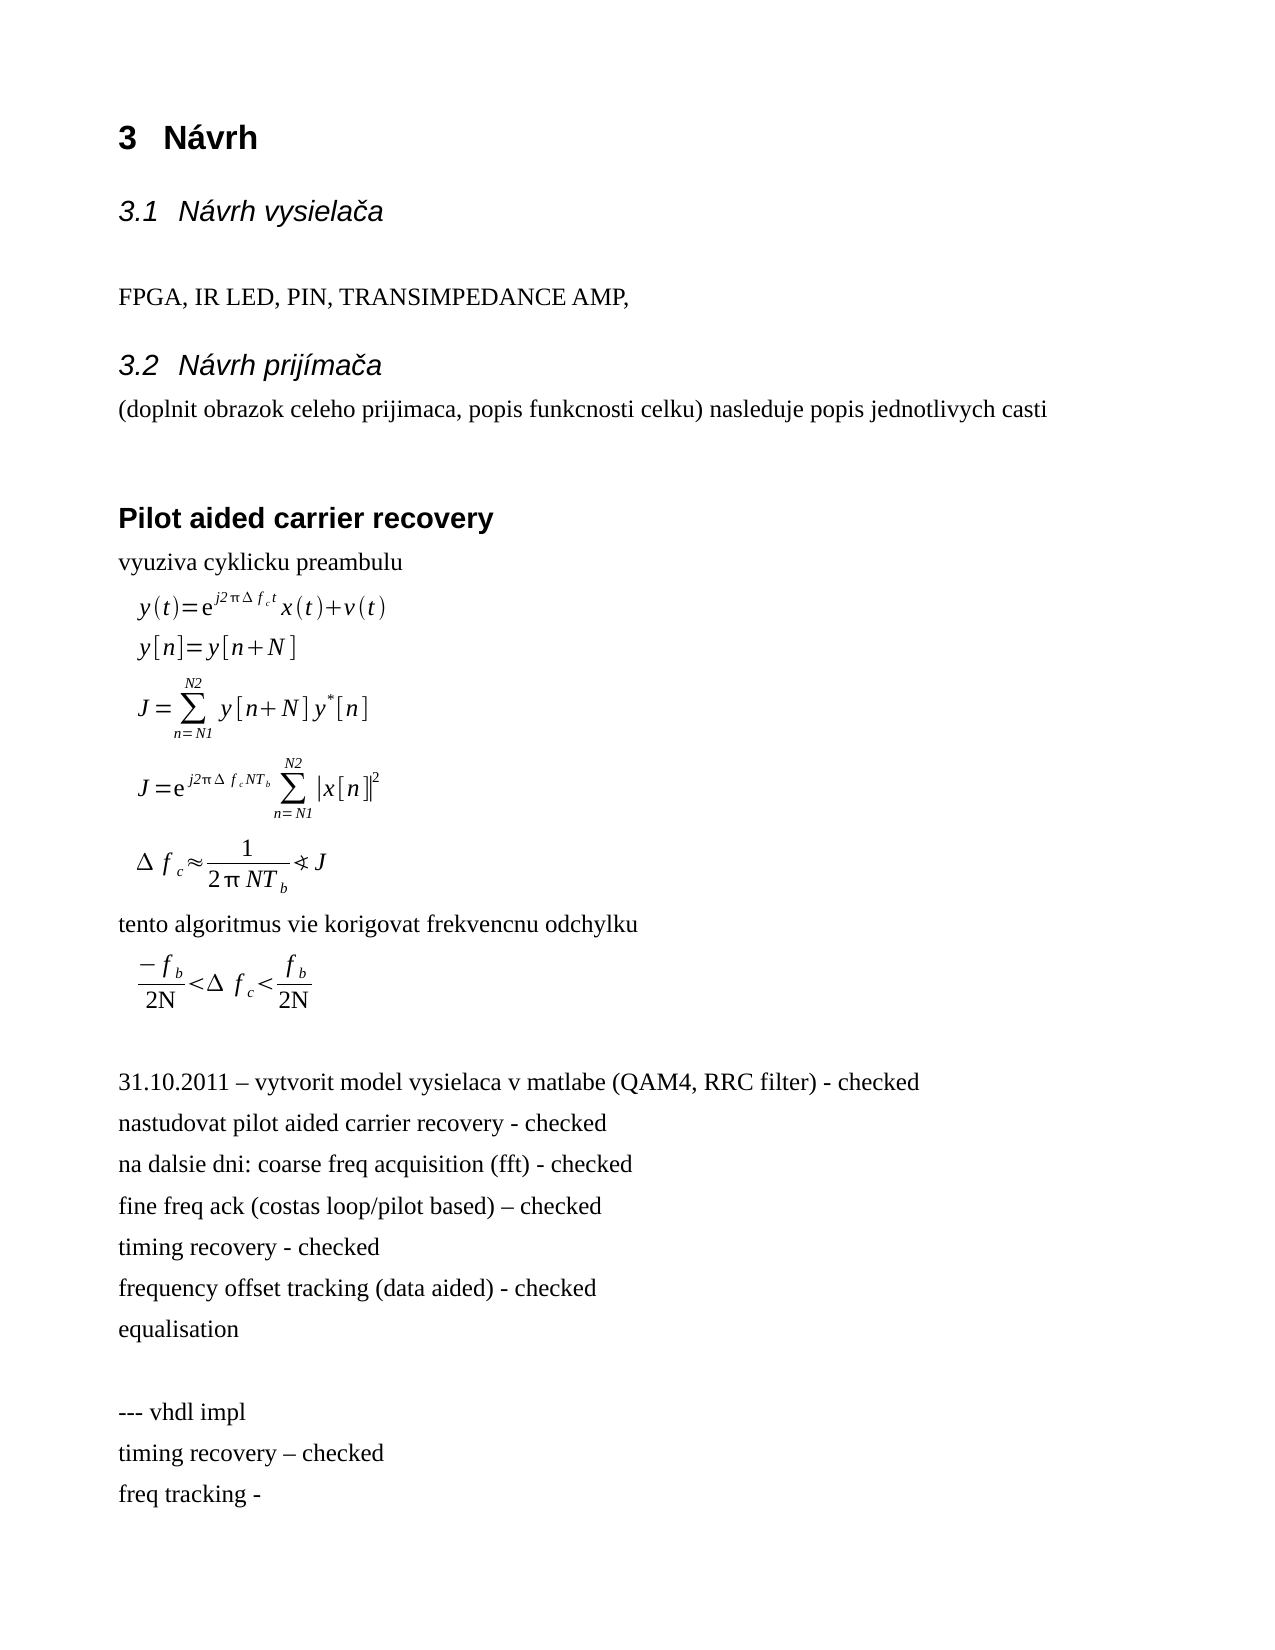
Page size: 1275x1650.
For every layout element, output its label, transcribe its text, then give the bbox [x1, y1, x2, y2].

text FPGA, IR LED, PIN, TRANSIMPEDANCE AMP, [118, 282, 1157, 310]
text nastudovat pilot aided carrier recovery - checked [118, 1108, 1157, 1137]
text tento algoritmus vie korigovat frekvencnu odchylku [118, 909, 1157, 938]
subtitle Návrh prijímača [118, 348, 1157, 381]
text equalisation [118, 1314, 1157, 1343]
text na dalsie dni: coarse freq acquisition (fft) - checked [118, 1149, 1157, 1178]
text timing recovery - checked [118, 1232, 1157, 1261]
text freq tracking - [118, 1479, 1157, 1508]
subtitle Pilot aided carrier recovery [118, 501, 1157, 535]
text (doplnit obrazok celeho prijimaca, popis funkcnosti celku) nasleduje popis jednotlivych casti [118, 394, 1157, 423]
subtitle Návrh vysielača [118, 194, 1157, 228]
text --- vhdl impl [118, 1397, 1157, 1426]
text fine freq ack (costas loop/pilot based) – checked [118, 1191, 1157, 1219]
text 31.10.2011 – vytvorit model vysielaca v matlabe (QAM4, RRC filter) - checked [118, 1067, 1157, 1096]
text vyuziva cyklicku preambulu [118, 547, 1157, 576]
subtitle Návrh [118, 118, 1157, 157]
text timing recovery – checked [118, 1438, 1157, 1467]
text frequency offset tracking (data aided) - checked [118, 1273, 1157, 1302]
